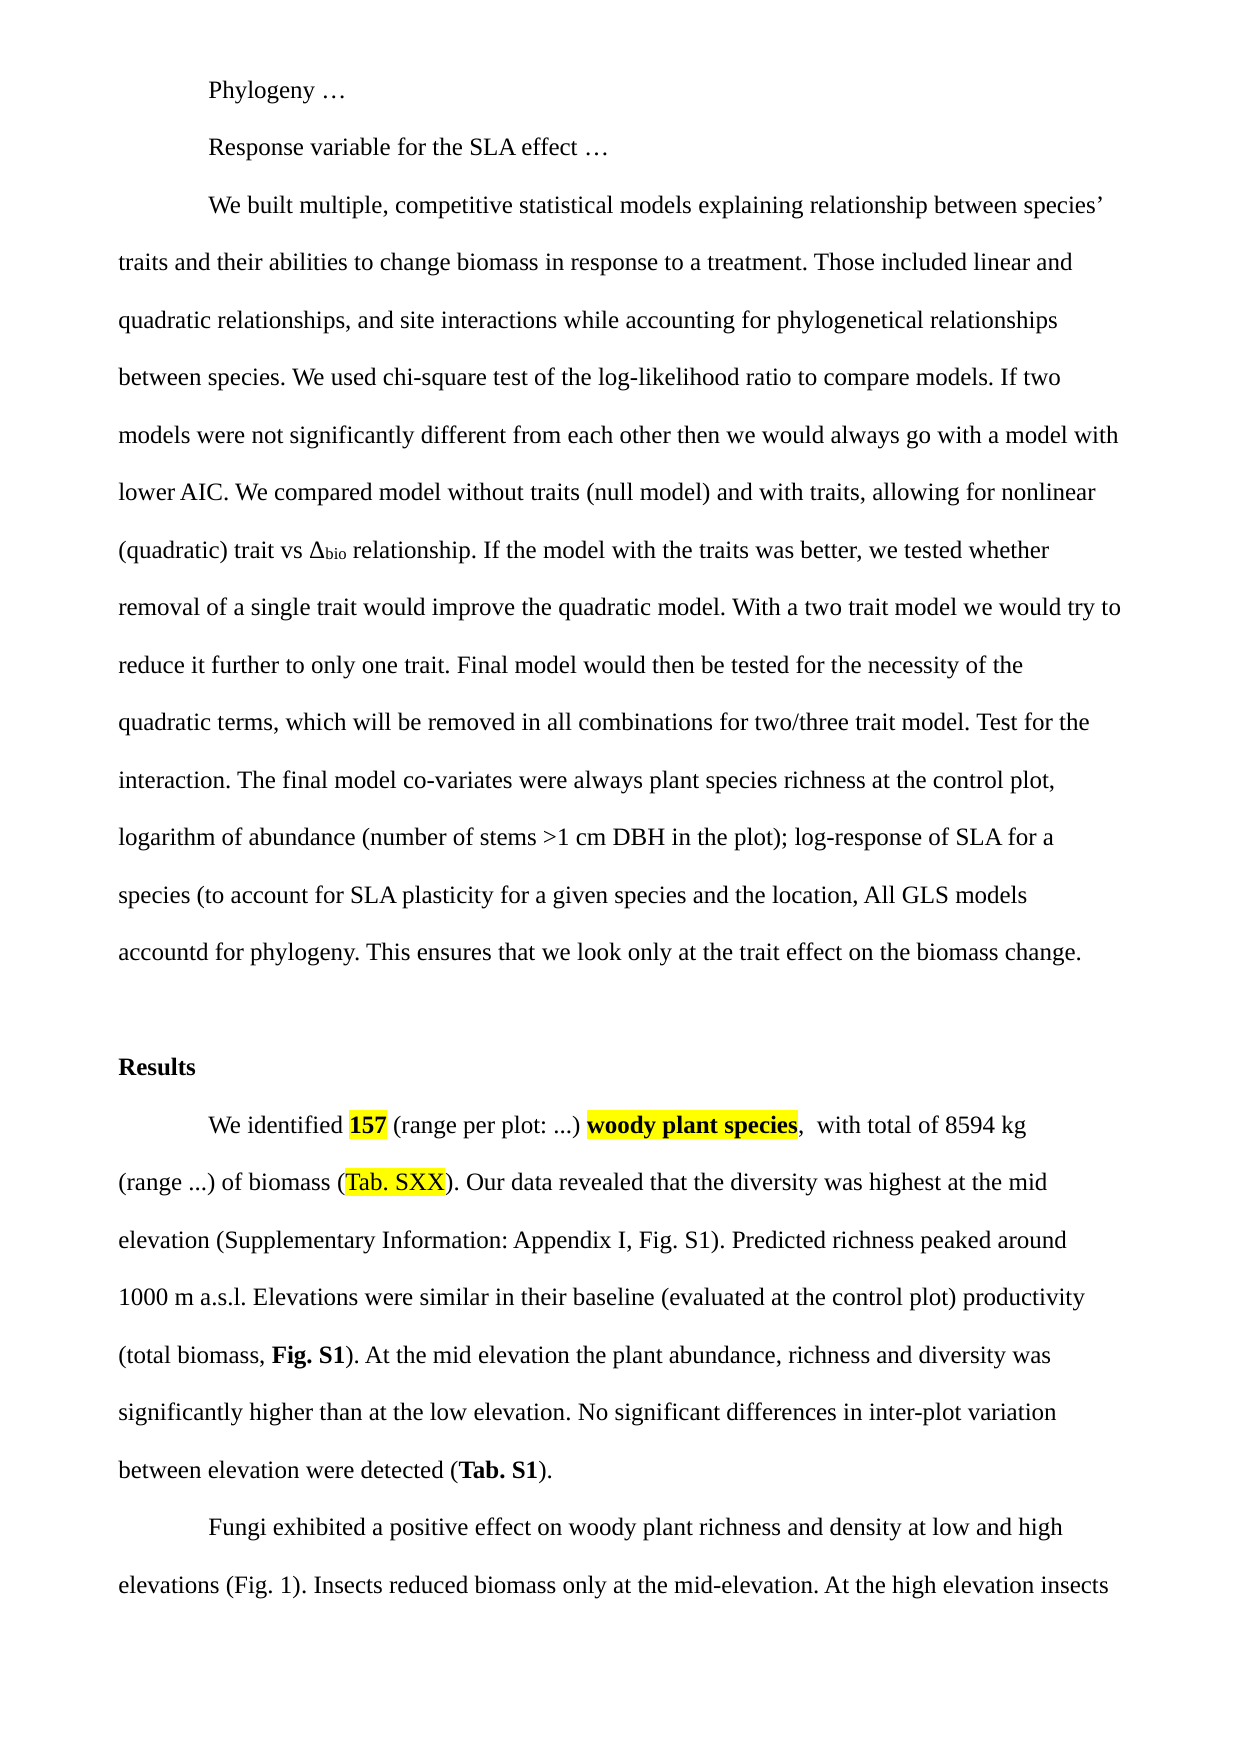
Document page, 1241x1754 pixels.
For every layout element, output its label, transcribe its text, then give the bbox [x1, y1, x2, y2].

text We built multiple, competitive statistical models explaining relationship between species’ traits and their abilities to change biomass in response to a treatment. Those included linear and quadratic relationships, and site interactions while accounting for phylogenetical relationships between species. We used chi-square test of the log-likelihood ratio to compare models. If two models were not significantly different from each other then we would always go with a model with lower AIC. We compared model without traits (null model) and with traits, allowing for nonlinear (quadratic) trait vs Δbio relationship. If the model with the traits was better, we tested whether removal of a single trait would improve the quadratic model. With a two trait model we would try to reduce it further to only one trait. Final model would then be tested for the necessity of the quadratic terms, which will be removed in all combinations for two/three trait model. Test for the interaction. The final model co-variates were always plant species richness at the control plot, logarithm of abundance (number of stems >1 cm DBH in the plot); log-response of SLA for a species (to account for SLA plasticity for a given species and the location, All GLS models accountd for phylogeny. This ensures that we look only at the trait effect on the biomass change. [118, 190, 1122, 966]
text We identified 157 (range per plot: ...) woody plant species, with total of 8594 kg (range ...) of biomass (Tab. SXX). Our data revealed that the diversity was highest at the mid elevation (Supplementary Information: Appendix I, Fig. S1). Predicted richness peaked around 1000 m a.s.l. Elevations were similar in their baseline (evaluated at the control plot) productivity (total biomass, Fig. S1). At the mid elevation the plant abundance, richness and diversity was significantly higher than at the low elevation. No significant differences in inter-plot variation between elevation were detected (Tab. S1). [118, 1110, 1122, 1484]
text Response variable for the SLA effect … [118, 132, 1122, 161]
text Phylogeny … [118, 75, 1122, 104]
text Fungi exhibited a positive effect on woody plant richness and density at low and high elevations (Fig. 1). Insects reduced biomass only at the mid-elevation. At the high elevation insects [118, 1512, 1122, 1599]
text Results [118, 1052, 1122, 1081]
